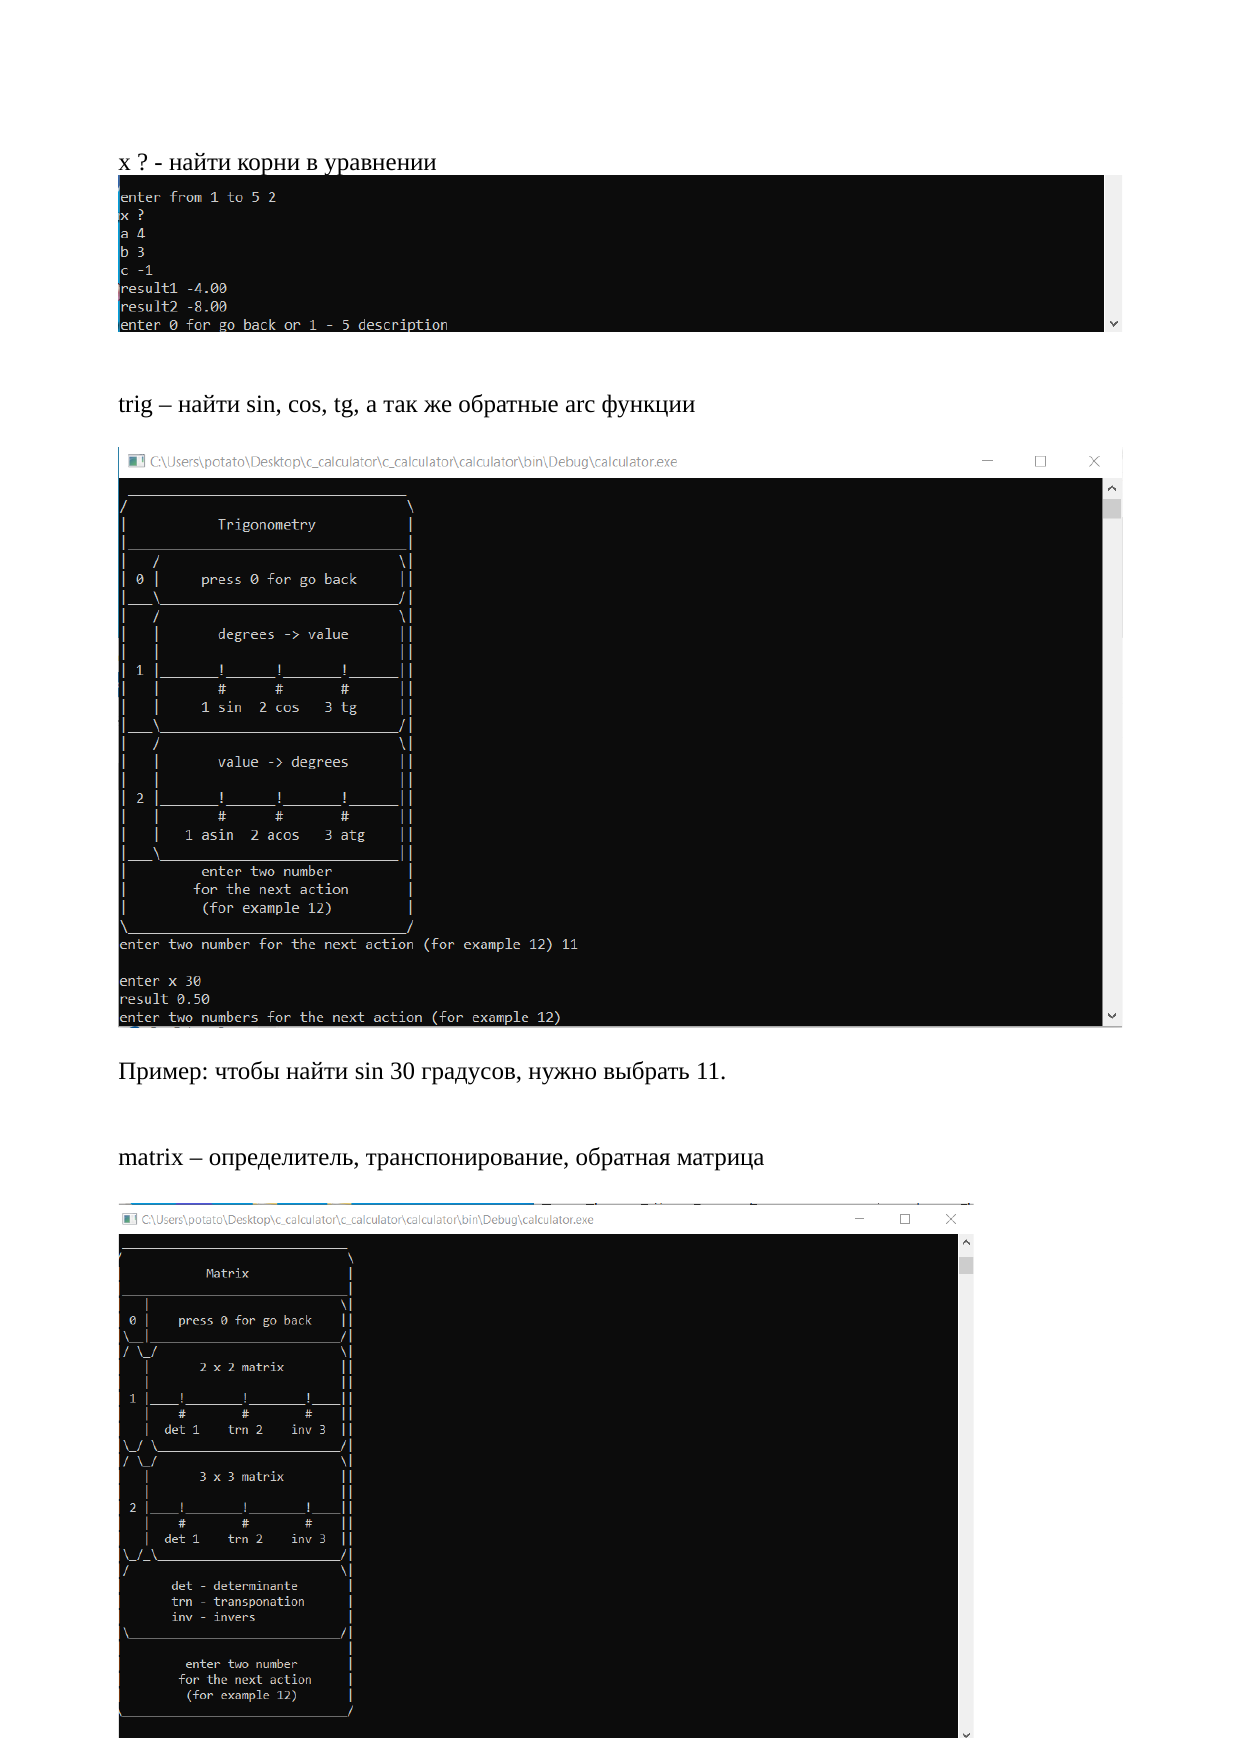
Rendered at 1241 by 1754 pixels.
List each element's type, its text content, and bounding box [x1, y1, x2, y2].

text Пример: чтобы найти sin 30 градусов, нужно выбрать 11. [118, 1056, 1122, 1085]
picture [118, 175, 1123, 332]
text trig – найти sin, cos, tg, а так же обратные arc функции [118, 389, 1122, 418]
picture [118, 447, 1123, 1028]
text matrix – определитель, транспонирование, обратная матрица [118, 1142, 1122, 1171]
text x ? - найти корни в уравнении [118, 147, 1122, 175]
picture [118, 1203, 974, 1738]
